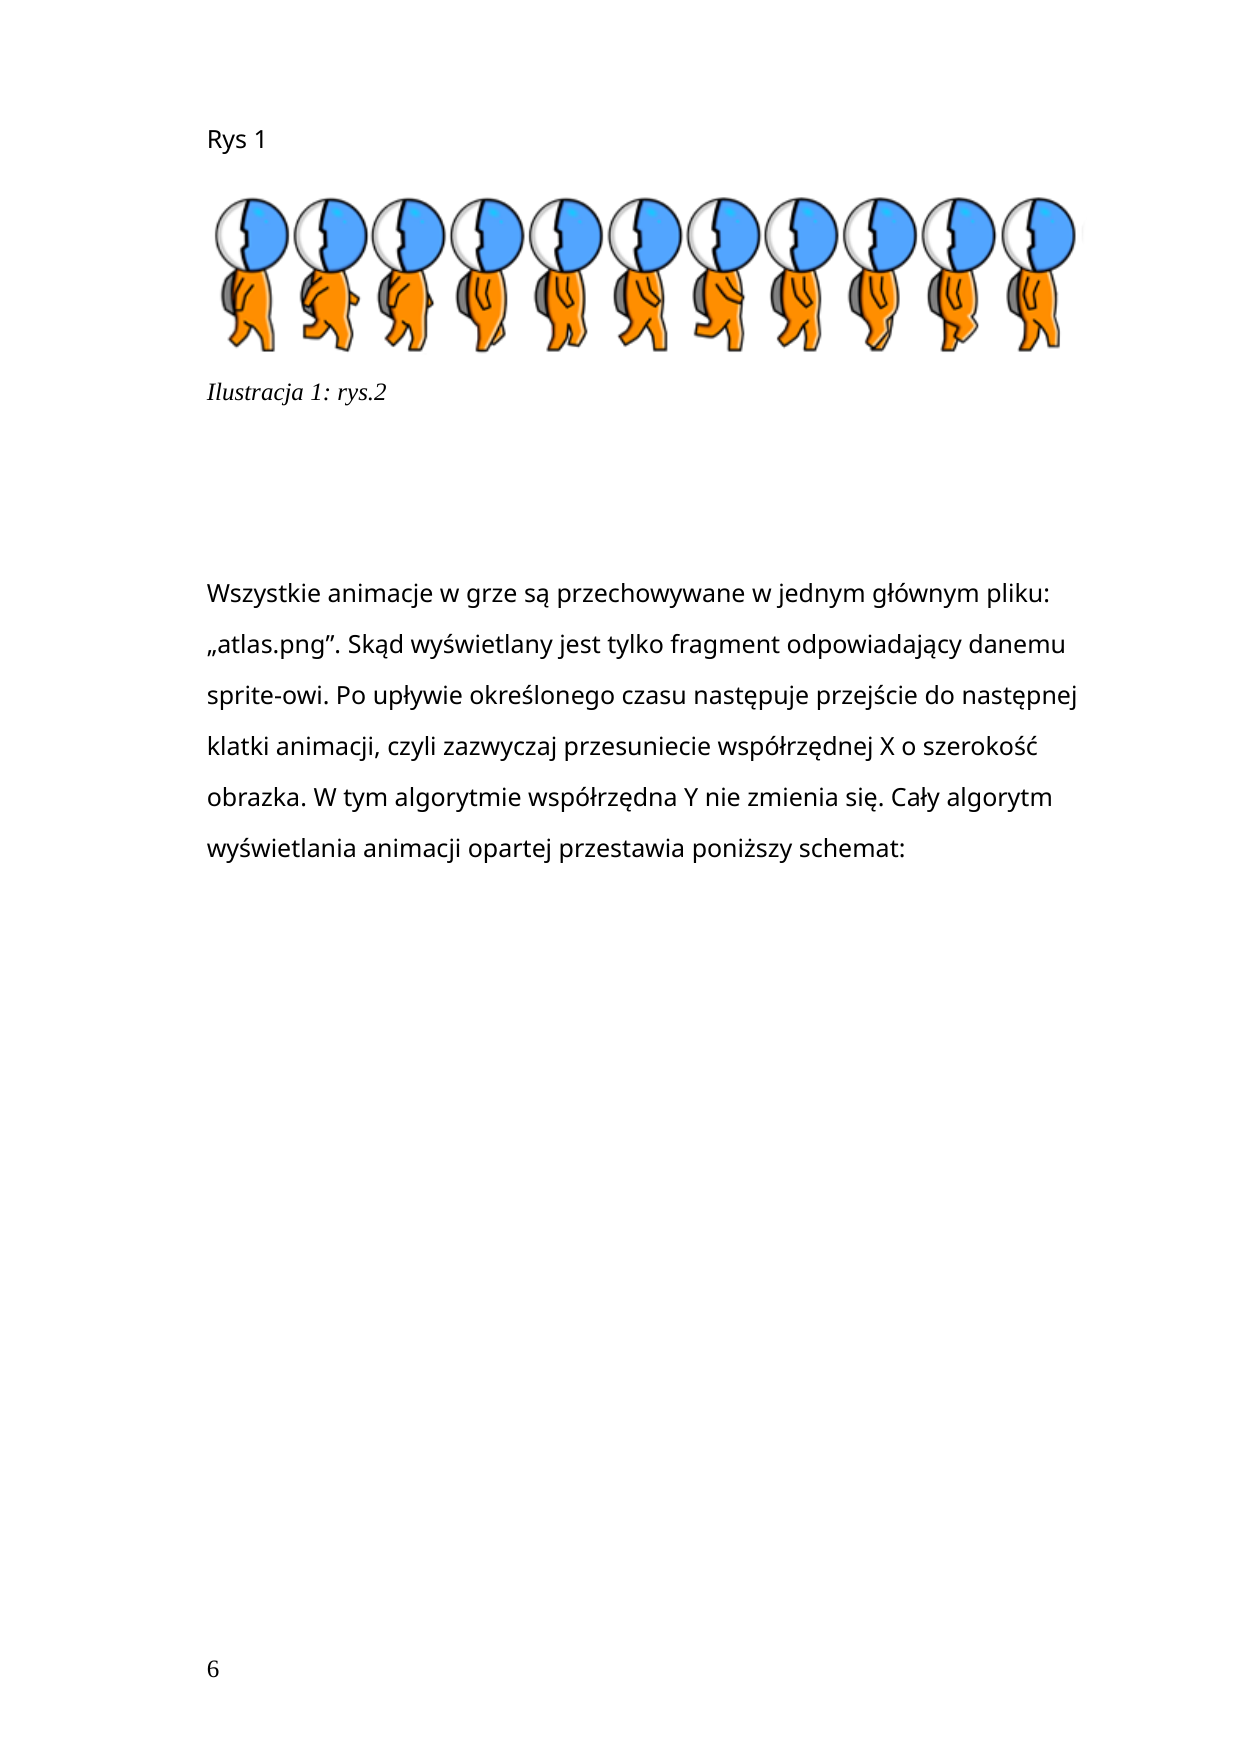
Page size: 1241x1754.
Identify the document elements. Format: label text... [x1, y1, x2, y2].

text Rys 1 [207, 122, 1093, 156]
picture [206, 185, 1093, 377]
text Wszystkie animacje w grze są przechowywane w jednym głównym pliku: „atlas.png”. Skąd wyświetlany jest tylko fragment odpowiadający danemu sprite-owi. Po upływie określonego czasu następuje przejście do następnej klatki animacji, czyli zazwyczaj przesuniecie współrzędnej X o szerokość obrazka. W tym algorytmie współrzędna Y nie zmienia się. Cały algorytm wyświetlania animacji opartej przestawia poniższy schemat: [207, 576, 1093, 865]
text Ilustracja 1: rys.2 [207, 377, 1093, 406]
